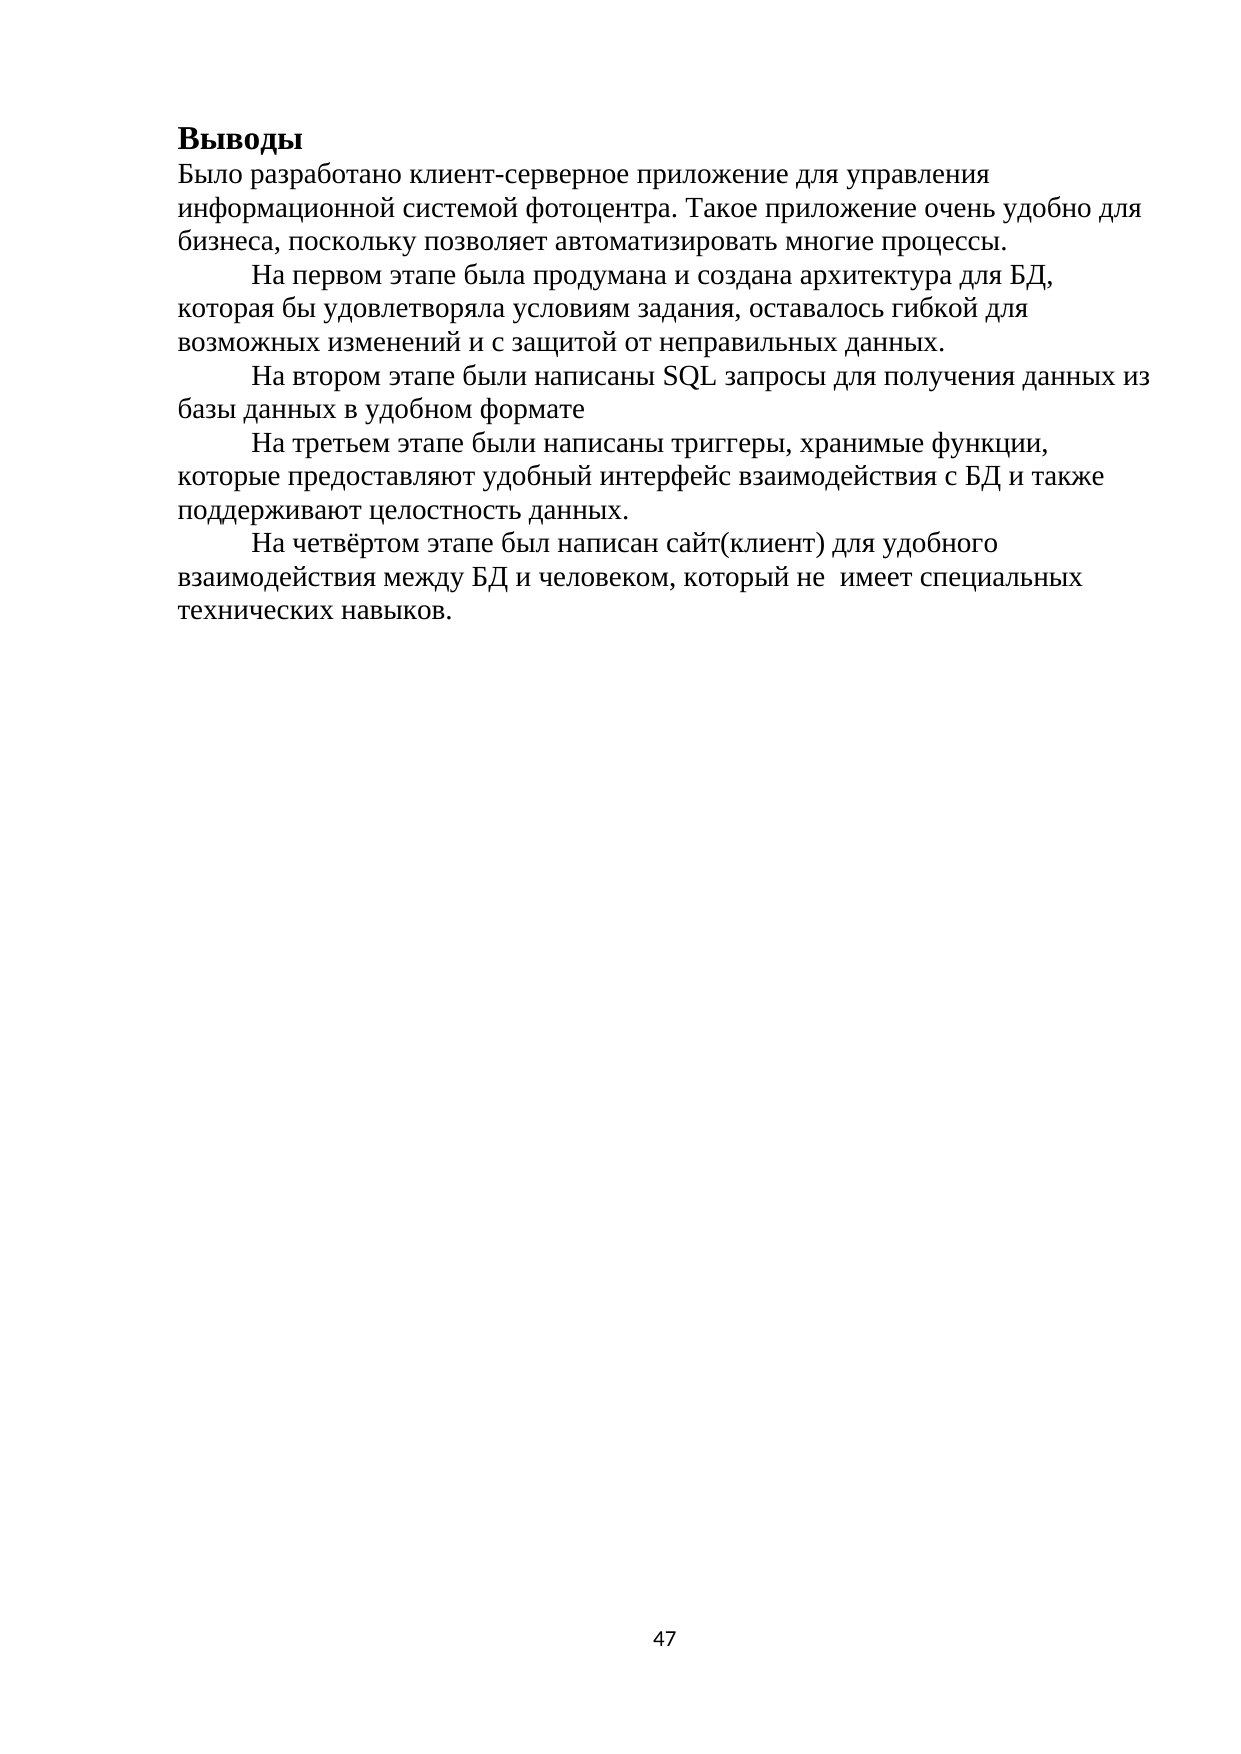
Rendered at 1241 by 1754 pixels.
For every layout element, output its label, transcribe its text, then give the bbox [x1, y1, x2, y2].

text На втором этапе были написаны SQL запросы для получения данных из базы данных в удобном формате [177, 358, 1152, 425]
text Было разработано клиент-серверное приложение для управления информационной системой фотоцентра. Такое приложение очень удобно для бизнеса, поскольку позволяет автоматизировать многие процессы. [177, 156, 1152, 257]
text На третьем этапе были написаны триггеры, хранимые функции, которые предоставляют удобный интерфейс взаимодействия с БД и также поддерживают целостность данных. [177, 425, 1152, 525]
text На первом этапе была продумана и создана архитектура для БД, которая бы удовлетворяла условиям задания, оставалось гибкой для возможных изменений и с защитой от неправильных данных. [177, 257, 1152, 358]
text Выводы [177, 118, 1152, 156]
text На четвёртом этапе был написан сайт(клиент) для удобного взаимодействия между БД и человеком, который не имеет специальных технических навыков. [177, 525, 1152, 626]
